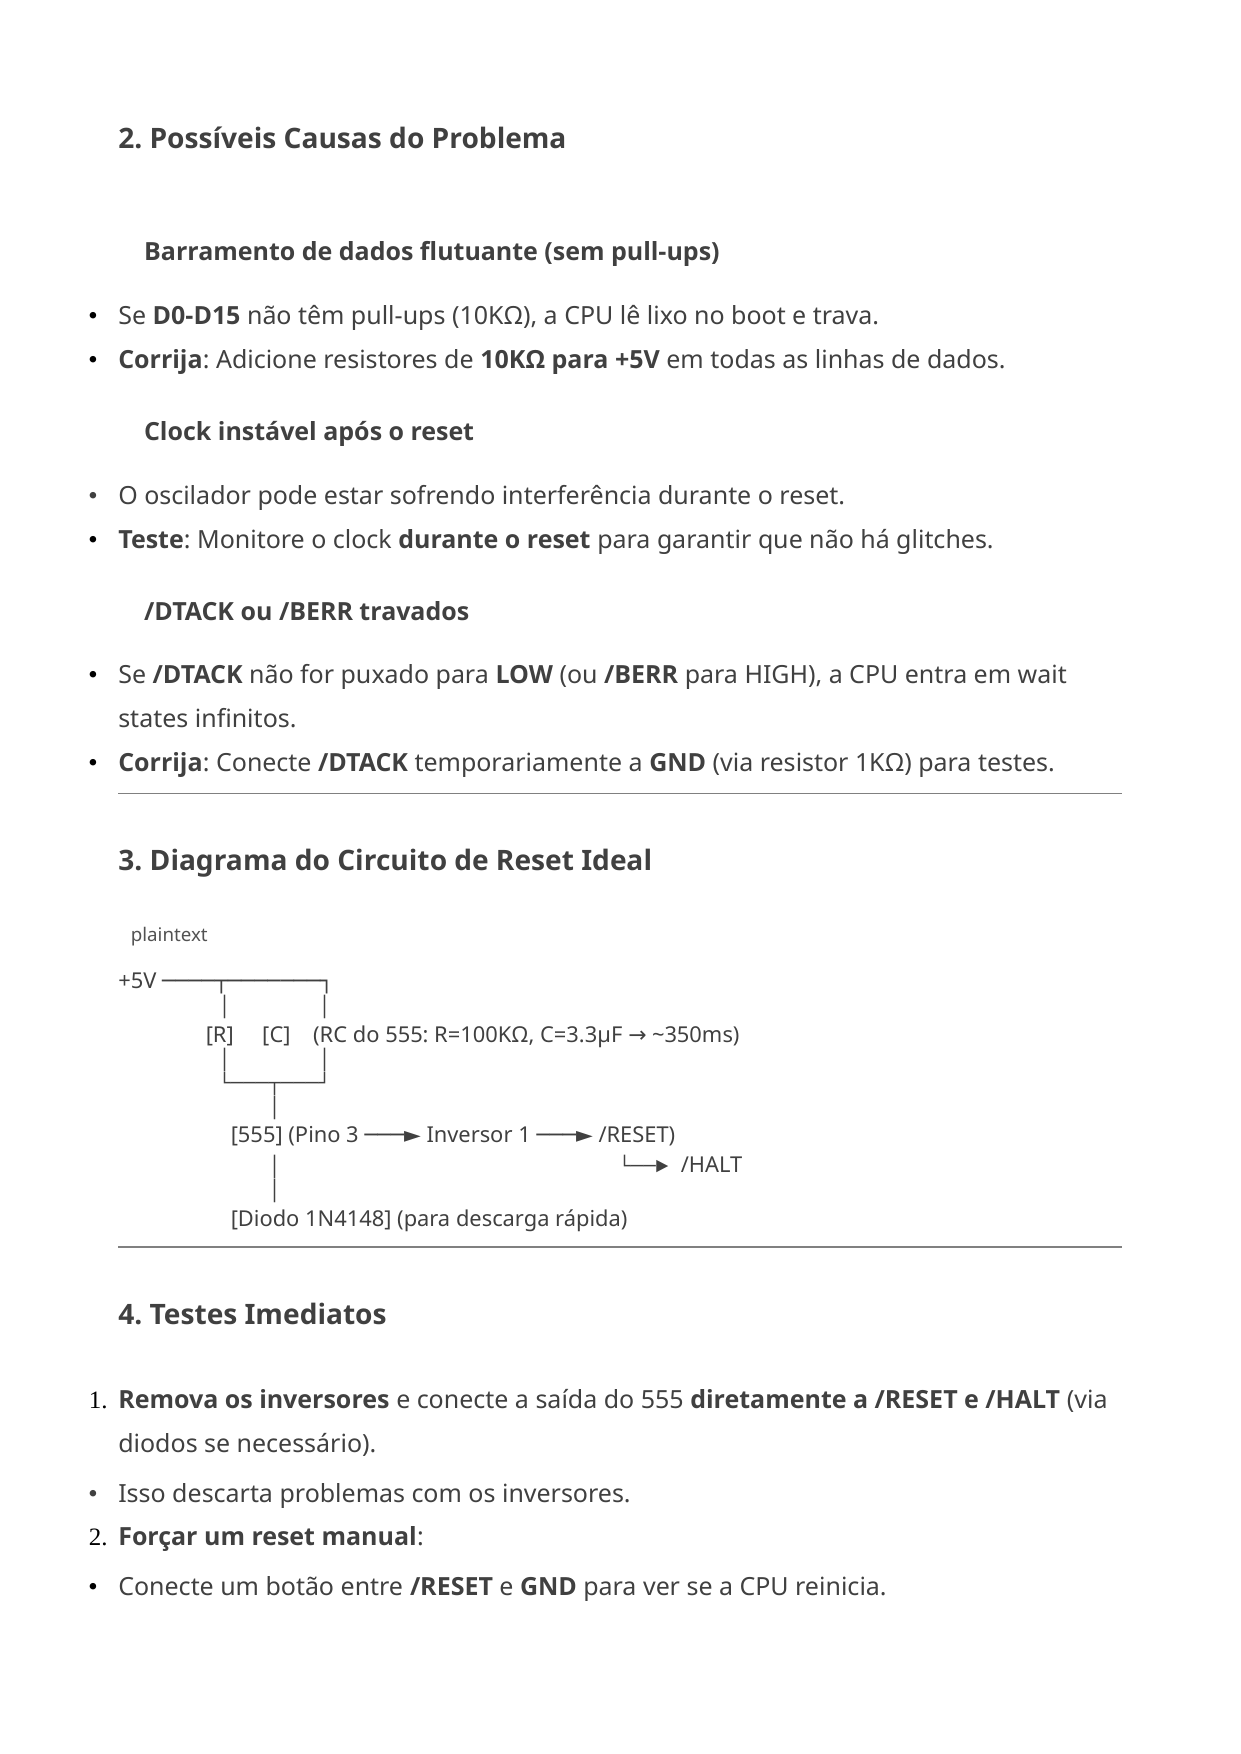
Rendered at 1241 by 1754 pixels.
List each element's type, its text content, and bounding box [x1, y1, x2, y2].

list Isso descarta problemas com os inversores. [118, 1466, 1122, 1509]
subtitle 4. Testes Imediatos [118, 1294, 1122, 1332]
subtitle 🔴 Barramento de dados flutuante (sem pull-ups) [118, 224, 1122, 268]
text │ [118, 1096, 274, 1119]
text │ │ [225, 995, 324, 1018]
text │ └──► /HALT [118, 1149, 1122, 1179]
subtitle 🔴 /DTACK ou /BERR travados [118, 583, 1122, 627]
list Corrija: Adicione resistores de 10KΩ para +5V em todas as linhas de dados. [118, 332, 1122, 376]
subtitle 🔴 Clock instável após o reset [118, 404, 1122, 447]
text │ │ [118, 995, 224, 1018]
text │ [275, 1096, 1122, 1119]
list Conecte um botão entre /RESET e GND para ver se a CPU reinicia. [118, 1559, 1122, 1603]
text [555] (Pino 3 ───► Inversor 1 ───► /RESET) [118, 1119, 1122, 1149]
list O oscilador pode estar sofrendo interferência durante o reset. [118, 468, 1122, 512]
text │ │ [325, 995, 1122, 1018]
subtitle 3. Diagrama do Circuito de Reset Ideal [118, 840, 1122, 879]
list Se D0-D15 não têm pull-ups (10KΩ), a CPU lê lixo no boot e trava. [118, 288, 1122, 332]
list Remova os inversores e conecte a saída do 555 diretamente a /RESET e /HALT (via diodos se necessário). [118, 1372, 1122, 1459]
subtitle 2. Possíveis Causas do Problema [118, 118, 1122, 156]
text plaintext [131, 918, 1122, 946]
text │ [275, 1179, 1122, 1202]
text │ [118, 1179, 274, 1202]
text │ │ [118, 1048, 1122, 1072]
list Forçar um reset manual: [118, 1509, 1122, 1553]
text [R] [C] (RC do 555: R=100KΩ, C=3.3µF → ~350ms) [118, 1018, 1122, 1048]
list Corrija: Conecte /DTACK temporariamente a GND (via resistor 1KΩ) para testes. [118, 735, 1122, 779]
list Se /DTACK não for puxado para LOW (ou /BERR para HIGH), a CPU entra em wait states infinitos. [118, 647, 1122, 735]
text +5V ────┬───────┐ [118, 965, 1122, 995]
text └───┬───┘ [118, 1072, 1122, 1096]
list Teste: Monitore o clock durante o reset para garantir que não há glitches. [118, 512, 1122, 555]
text [Diodo 1N4148] (para descarga rápida) [118, 1202, 1122, 1232]
